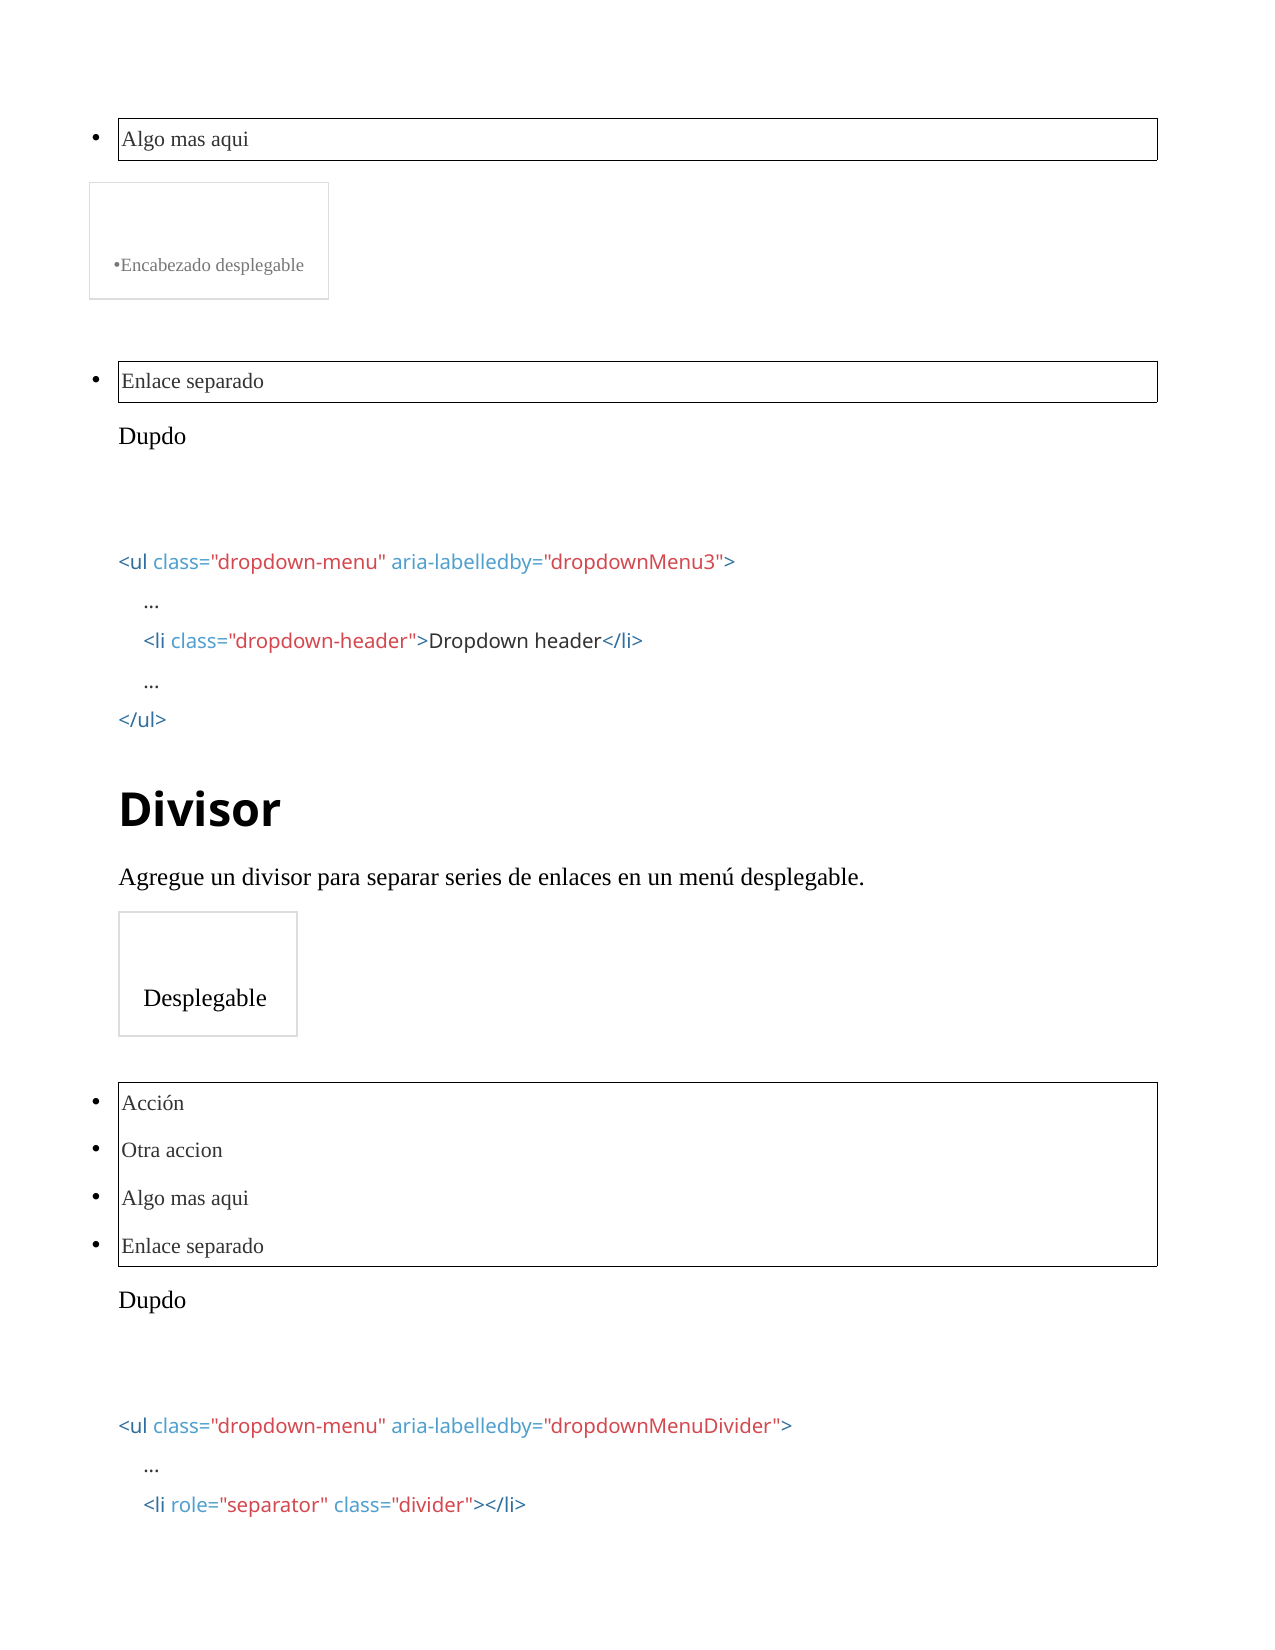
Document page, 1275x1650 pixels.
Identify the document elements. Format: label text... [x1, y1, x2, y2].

text Agregue un divisor para separar series de enlaces en un menú desplegable. [118, 862, 1157, 891]
text ... [118, 587, 1157, 615]
list Algo mas aqui [119, 1177, 1157, 1211]
list Otra accion [119, 1129, 1157, 1163]
text <ul class="dropdown-menu" aria-labelledby="dropdownMenu3"> [118, 548, 1157, 575]
text Desplegable [120, 913, 296, 1035]
text </ul> [118, 706, 1157, 734]
list Encabezado desplegable [118, 183, 328, 298]
list Acción [119, 1083, 1157, 1116]
text <li role="separator" class="divider"></li> [118, 1491, 1157, 1519]
list Enlace separado [119, 1225, 1157, 1266]
text <ul class="dropdown-menu" aria-labelledby="dropdownMenuDivider"> [118, 1412, 1157, 1439]
text Dupdo [118, 1285, 1157, 1314]
list Enlace separado [119, 362, 1157, 402]
text ... [118, 1451, 1157, 1479]
text [298, 911, 1157, 1037]
list Algo mas aqui [119, 119, 1157, 160]
text <li class="dropdown-header">Dropdown header</li> [118, 627, 1157, 655]
list Encabezado desplegable [329, 182, 1157, 300]
text ... [118, 666, 1157, 694]
text Dupdo [118, 421, 1157, 450]
subtitle Divisor [118, 777, 1157, 840]
